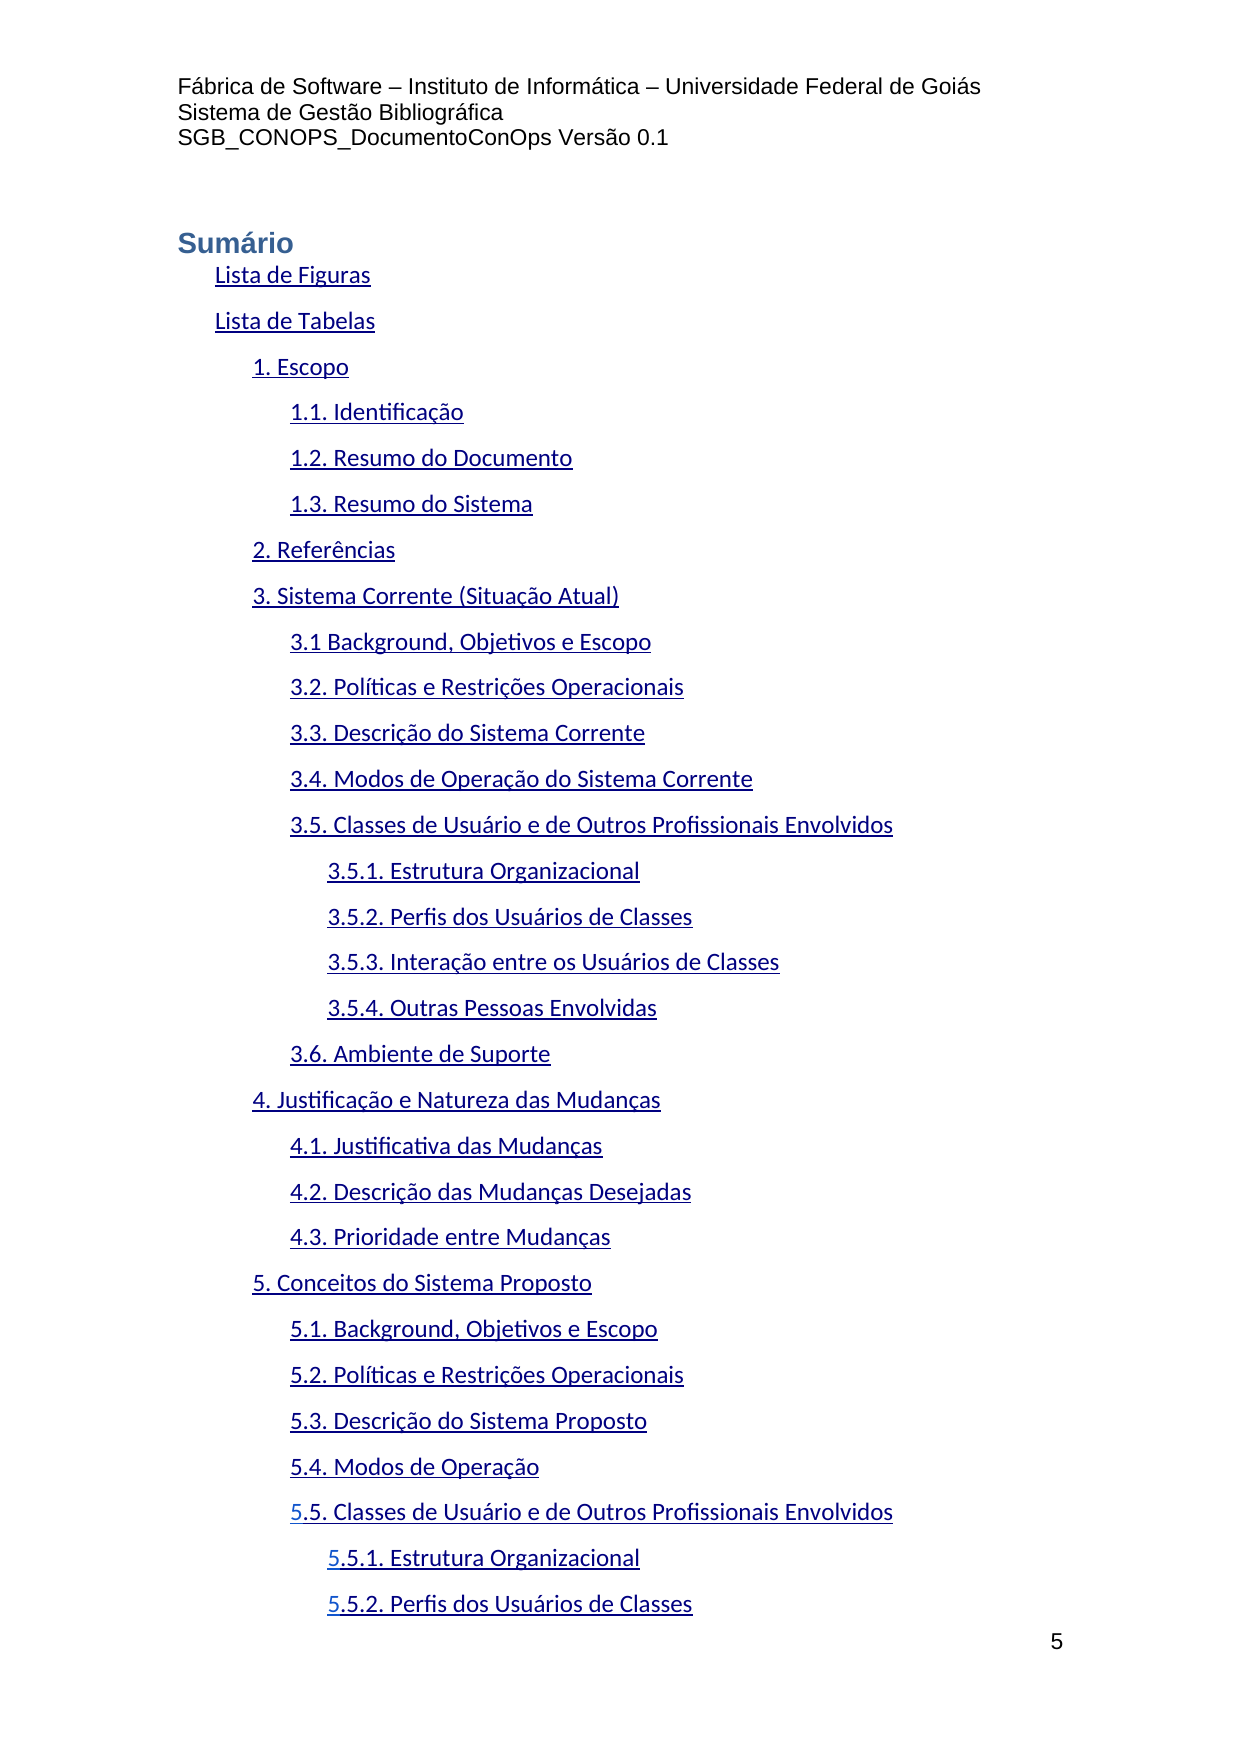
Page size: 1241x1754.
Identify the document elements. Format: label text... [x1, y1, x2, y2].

text 3.5. Classes de Usuário e de Outros Profissionais Envolvidos [290, 814, 1063, 839]
text 4.1. Justificativa das Mudanças [290, 1135, 1063, 1160]
text 1.2. Resumo do Documento [290, 448, 1063, 473]
text 5. Conceitos do Sistema Proposto [252, 1273, 1063, 1298]
text 2. Referências [252, 539, 1063, 564]
text 5.5.1. Estrutura Organizacional [327, 1548, 1063, 1573]
text 3.5.1. Estrutura Organizacional [327, 860, 1063, 885]
text 3.3. Descrição do Sistema Corrente [290, 723, 1063, 748]
text 3.5.2. Perfis dos Usuários de Classes [327, 906, 1063, 931]
text 3.1 Background, Objetivos e Escopo [290, 631, 1063, 656]
text 5.5. Classes de Usuário e de Outros Profissionais Envolvidos [290, 1502, 1063, 1527]
text 4. Justificação e Natureza das Mudanças [252, 1089, 1063, 1114]
text 3.2. Políticas e Restrições Operacionais [290, 677, 1063, 702]
text Lista de Figuras [215, 264, 1063, 289]
text 4.2. Descrição das Mudanças Desejadas [290, 1181, 1063, 1206]
text 5.1. Background, Objetivos e Escopo [290, 1319, 1063, 1344]
text 4.3. Prioridade entre Mudanças [290, 1227, 1063, 1252]
text 5.3. Descrição do Sistema Proposto [290, 1410, 1063, 1435]
text Sumário [177, 227, 1063, 260]
text 1.1. Identificação [290, 402, 1063, 427]
text 5.4. Modos de Operação [290, 1456, 1063, 1481]
text 3.5.3. Interação entre os Usuários de Classes [327, 952, 1063, 977]
text 3.5.4. Outras Pessoas Envolvidas [327, 998, 1063, 1023]
text Lista de Tabelas [215, 310, 1063, 335]
text 5.5.2. Perfis dos Usuários de Classes [327, 1594, 1063, 1619]
text 3. Sistema Corrente (Situação Atual) [252, 585, 1063, 610]
text 5.2. Políticas e Restrições Operacionais [290, 1364, 1063, 1389]
text 3.6. Ambiente de Suporte [290, 1044, 1063, 1069]
text 1. Escopo [252, 356, 1063, 381]
text 3.4. Modos de Operação do Sistema Corrente [290, 769, 1063, 794]
text 1.3. Resumo do Sistema [290, 494, 1063, 519]
